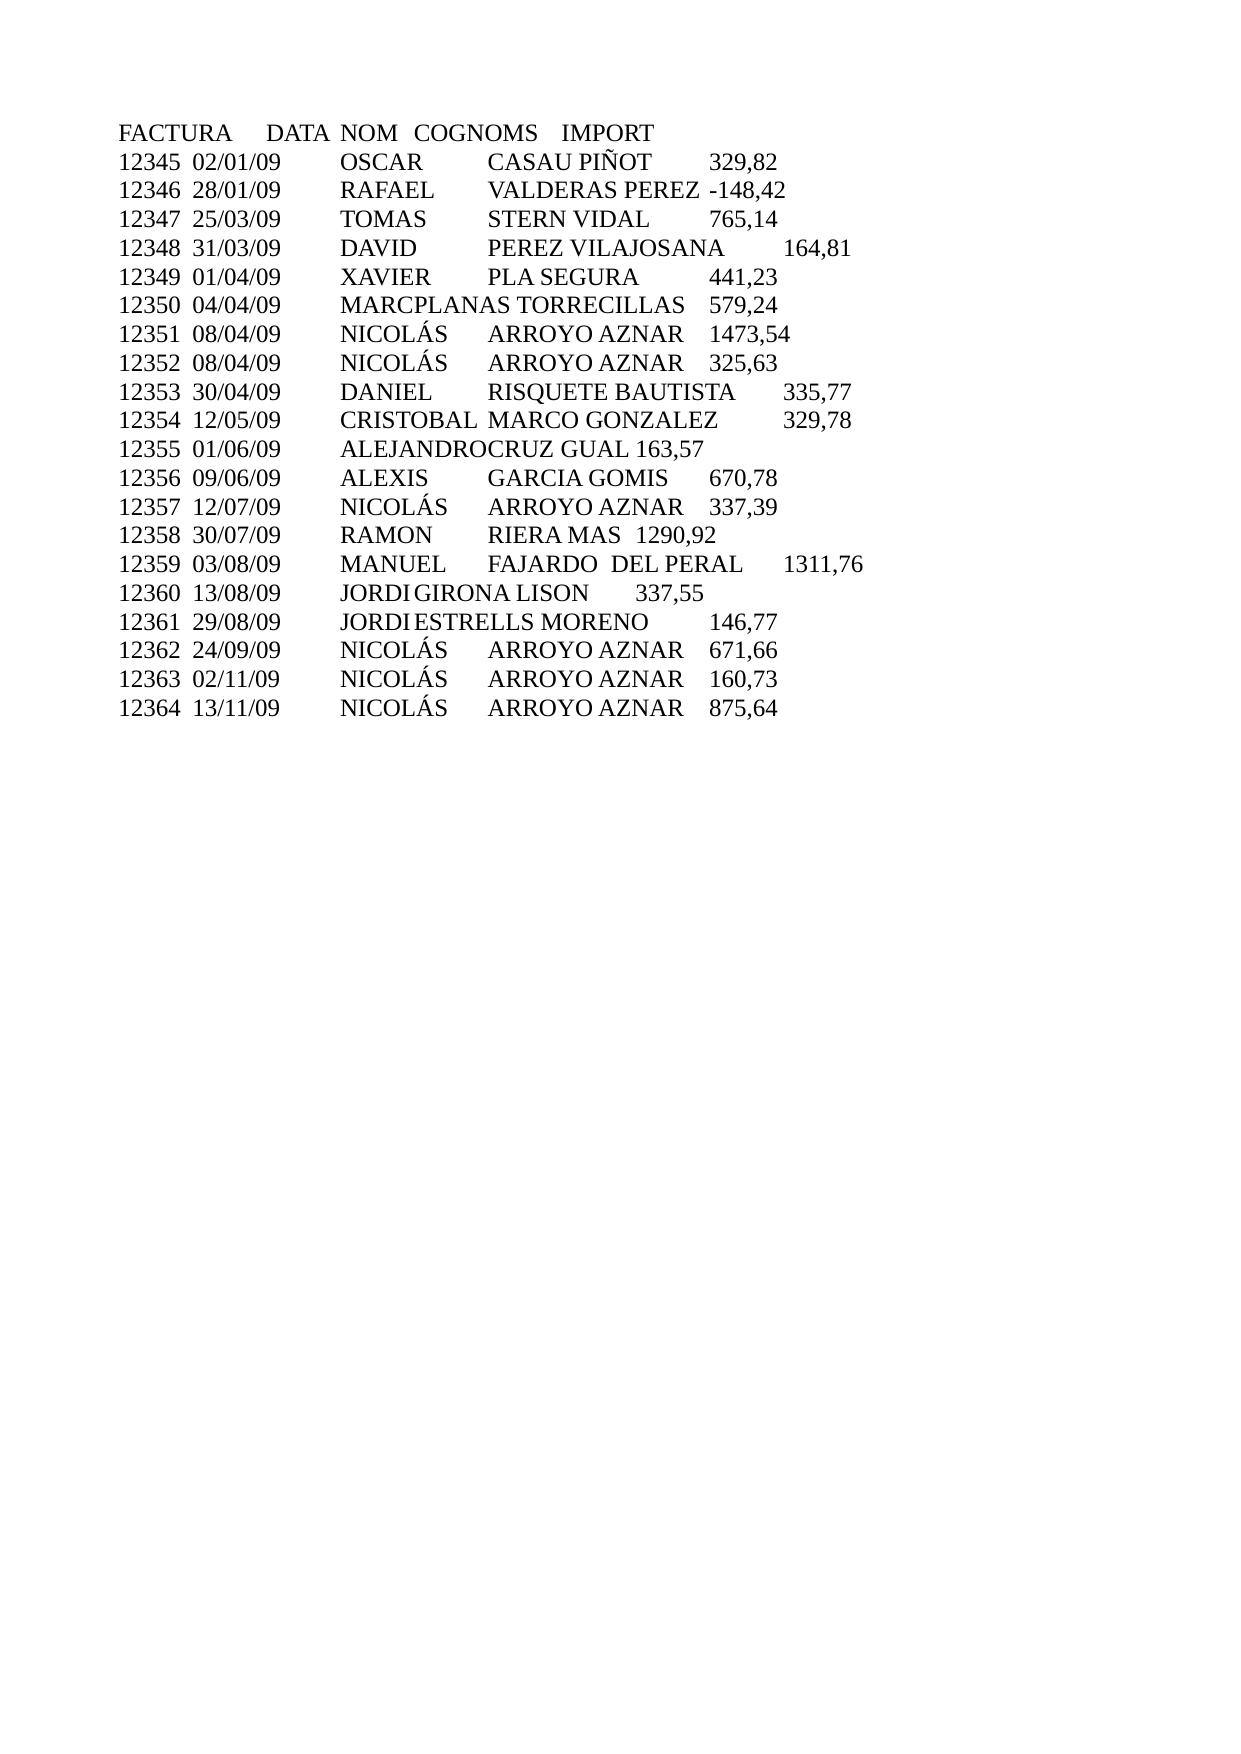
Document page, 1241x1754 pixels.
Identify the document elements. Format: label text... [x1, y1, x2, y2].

text 12361 29/08/09 JORDI ESTRELLS MORENO 146,77 [118, 607, 1122, 636]
text 12359 03/08/09 MANUEL FAJARDO DEL PERAL 1311,76 [118, 549, 1122, 578]
text 12348 31/03/09 DAVID PEREZ VILAJOSANA 164,81 [118, 233, 1122, 262]
text 12351 08/04/09 NICOLÁS ARROYO AZNAR 1473,54 [118, 319, 1122, 348]
text 12358 30/07/09 RAMON RIERA MAS 1290,92 [118, 521, 1122, 549]
text 12353 30/04/09 DANIEL RISQUETE BAUTISTA 335,77 [118, 377, 1122, 406]
text 12352 08/04/09 NICOLÁS ARROYO AZNAR 325,63 [118, 348, 1122, 377]
text 12349 01/04/09 XAVIER PLA SEGURA 441,23 [118, 262, 1122, 291]
text 12360 13/08/09 JORDI GIRONA LISON 337,55 [118, 578, 1122, 607]
text 12354 12/05/09 CRISTOBAL MARCO GONZALEZ 329,78 [118, 406, 1122, 434]
text 12350 04/04/09 MARC PLANAS TORRECILLAS 579,24 [118, 291, 1122, 319]
text 12356 09/06/09 ALEXIS GARCIA GOMIS 670,78 [118, 463, 1122, 492]
text 12347 25/03/09 TOMAS STERN VIDAL 765,14 [118, 204, 1122, 233]
text 12357 12/07/09 NICOLÁS ARROYO AZNAR 337,39 [118, 492, 1122, 521]
text 12345 02/01/09 OSCAR CASAU PIÑOT 329,82 [118, 147, 1122, 176]
text 12355 01/06/09 ALEJANDRO CRUZ GUAL 163,57 [118, 434, 1122, 463]
text FACTURA DATA NOM COGNOMS IMPORT [118, 118, 1122, 147]
text 12346 28/01/09 RAFAEL VALDERAS PEREZ -148,42 [118, 176, 1122, 204]
text 12362 24/09/09 NICOLÁS ARROYO AZNAR 671,66 [118, 636, 1122, 664]
text 12363 02/11/09 NICOLÁS ARROYO AZNAR 160,73 [118, 664, 1122, 693]
text 12364 13/11/09 NICOLÁS ARROYO AZNAR 875,64 [118, 693, 1122, 722]
